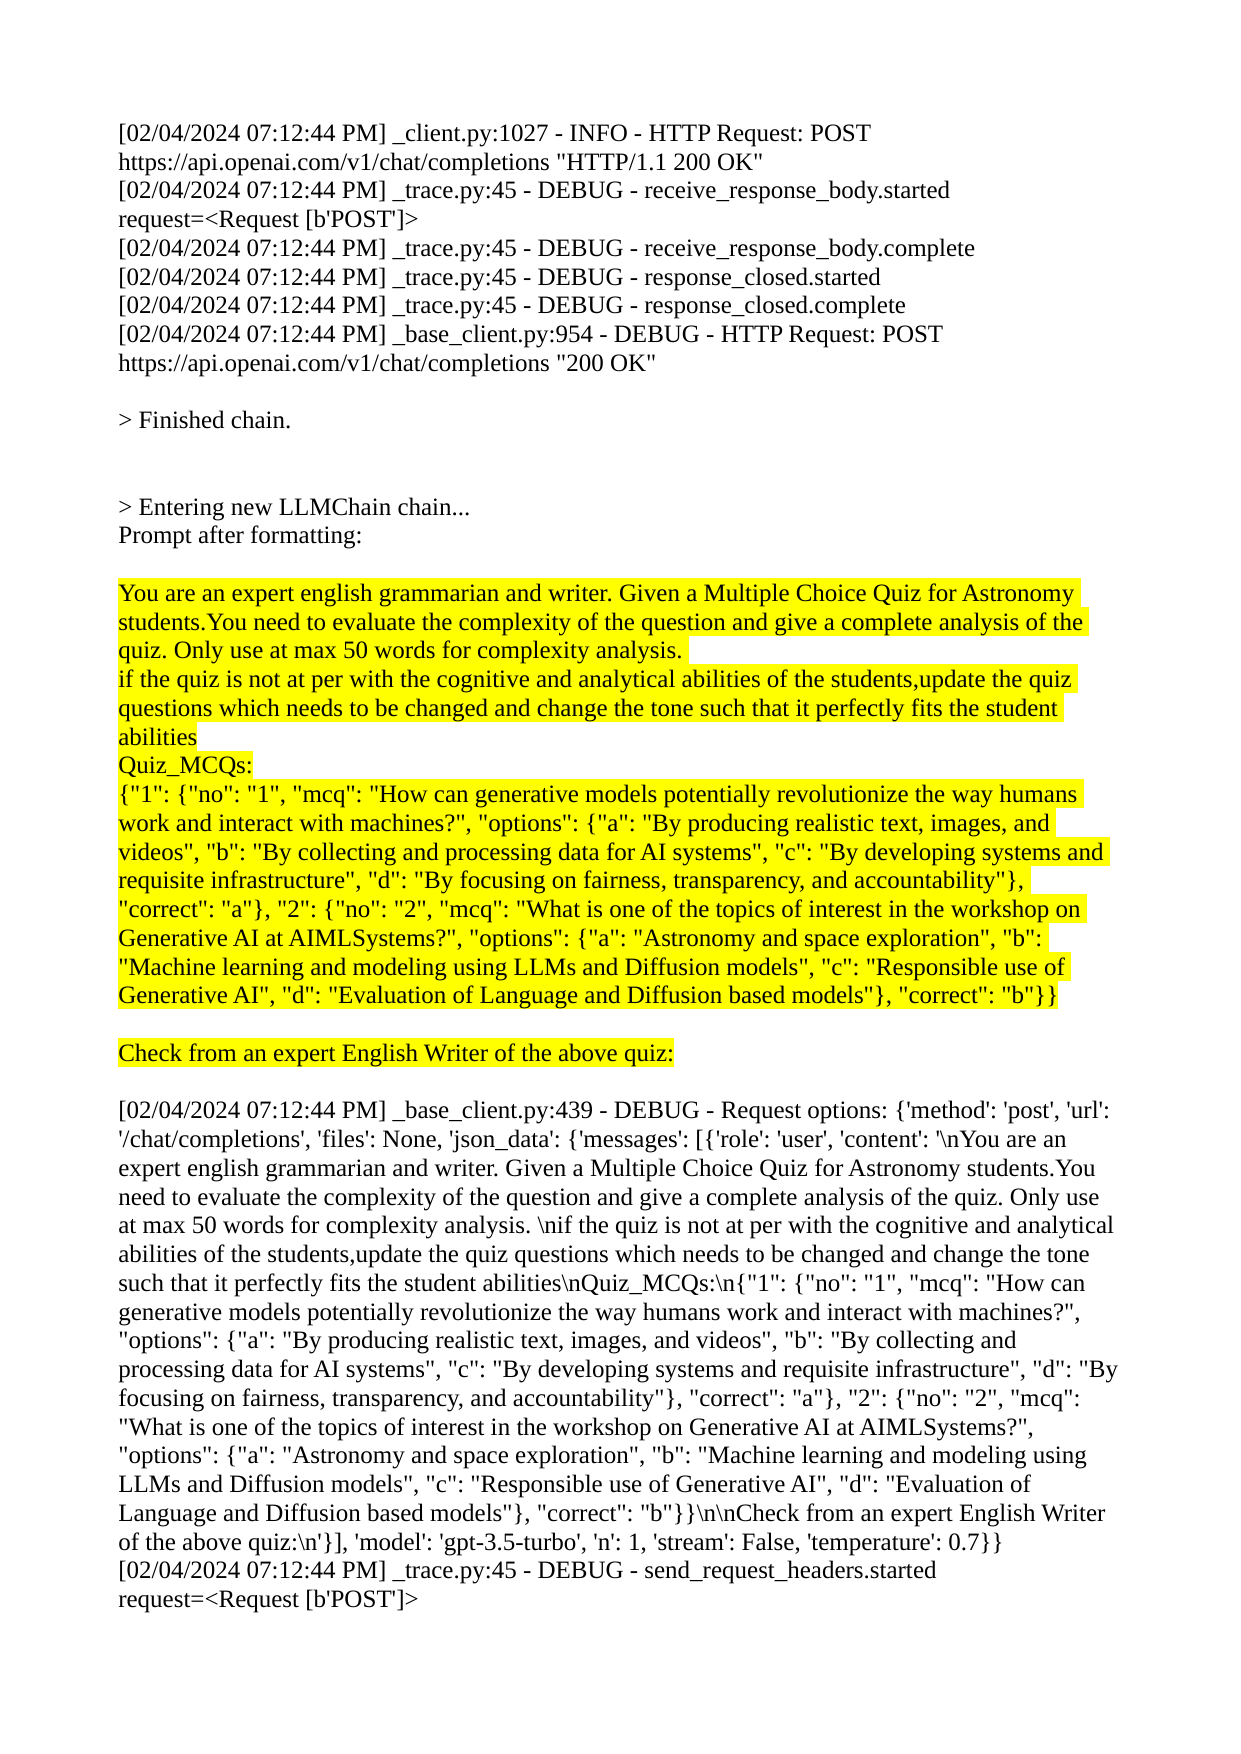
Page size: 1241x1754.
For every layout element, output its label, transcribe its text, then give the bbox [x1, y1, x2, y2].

text > Entering new LLMChain chain... [118, 492, 1122, 521]
text [02/04/2024 07:12:44 PM] _trace.py:45 - DEBUG - receive_response_body.started request=<Request [b'POST']> [118, 176, 1122, 233]
text [02/04/2024 07:12:44 PM] _base_client.py:954 - DEBUG - HTTP Request: POST https://api.openai.com/v1/chat/completions "200 OK" [118, 319, 1122, 377]
text [02/04/2024 07:12:44 PM] _base_client.py:439 - DEBUG - Request options: {'method': 'post', 'url': '/chat/completions', 'files': None, 'json_data': {'messages': [{'role': 'user', 'content': '\nYou are an expert english grammarian and writer. Given a Multiple Choice Quiz for Astronomy students.You need to evaluate the complexity of the question and give a complete analysis of the quiz. Only use at max 50 words for complexity analysis. \nif the quiz is not at per with the cognitive and analytical abilities of the students,update the quiz questions which needs to be changed and change the tone such that it perfectly fits the student abilities\nQuiz_MCQs:\n{"1": {"no": "1", "mcq": "How can generative models potentially revolutionize the way humans work and interact with machines?", "options": {"a": "By producing realistic text, images, and videos", "b": "By collecting and processing data for AI systems", "c": "By developing systems and requisite infrastructure", "d": "By focusing on fairness, transparency, and accountability"}, "correct": "a"}, "2": {"no": "2", "mcq": "What is one of the topics of interest in the workshop on Generative AI at AIMLSystems?", "options": {"a": "Astronomy and space exploration", "b": "Machine learning and modeling using LLMs and Diffusion models", "c": "Responsible use of Generative AI", "d": "Evaluation of Language and Diffusion based models"}, "correct": "b"}}\n\nCheck from an expert English Writer of the above quiz:\n'}], 'model': 'gpt-3.5-turbo', 'n': 1, 'stream': False, 'temperature': 0.7}} [118, 1096, 1122, 1556]
text [02/04/2024 07:12:44 PM] _trace.py:45 - DEBUG - send_request_headers.started request=<Request [b'POST']> [118, 1556, 1122, 1613]
text Prompt after formatting: [118, 521, 1122, 549]
text Check from an expert English Writer of the above quiz: [118, 1038, 1122, 1067]
text Quiz_MCQs: [118, 751, 1122, 779]
text You are an expert english grammarian and writer. Given a Multiple Choice Quiz for Astronomy students.You need to evaluate the complexity of the question and give a complete analysis of the quiz. Only use at max 50 words for complexity analysis. [118, 578, 1122, 664]
text > Finished chain. [118, 406, 1122, 434]
text [02/04/2024 07:12:44 PM] _trace.py:45 - DEBUG - receive_response_body.complete [118, 233, 1122, 262]
text [02/04/2024 07:12:44 PM] _trace.py:45 - DEBUG - response_closed.complete [118, 291, 1122, 319]
text [02/04/2024 07:12:44 PM] _trace.py:45 - DEBUG - response_closed.started [118, 262, 1122, 291]
text [02/04/2024 07:12:44 PM] _client.py:1027 - INFO - HTTP Request: POST https://api.openai.com/v1/chat/completions "HTTP/1.1 200 OK" [118, 118, 1122, 176]
text {"1": {"no": "1", "mcq": "How can generative models potentially revolutionize the way humans work and interact with machines?", "options": {"a": "By producing realistic text, images, and videos", "b": "By collecting and processing data for AI systems", "c": "By developing systems and requisite infrastructure", "d": "By focusing on fairness, transparency, and accountability"}, "correct": "a"}, "2": {"no": "2", "mcq": "What is one of the topics of interest in the workshop on Generative AI at AIMLSystems?", "options": {"a": "Astronomy and space exploration", "b": "Machine learning and modeling using LLMs and Diffusion models", "c": "Responsible use of Generative AI", "d": "Evaluation of Language and Diffusion based models"}, "correct": "b"}} [118, 779, 1122, 1009]
text if the quiz is not at per with the cognitive and analytical abilities of the students,update the quiz questions which needs to be changed and change the tone such that it perfectly fits the student abilities [118, 664, 1122, 751]
